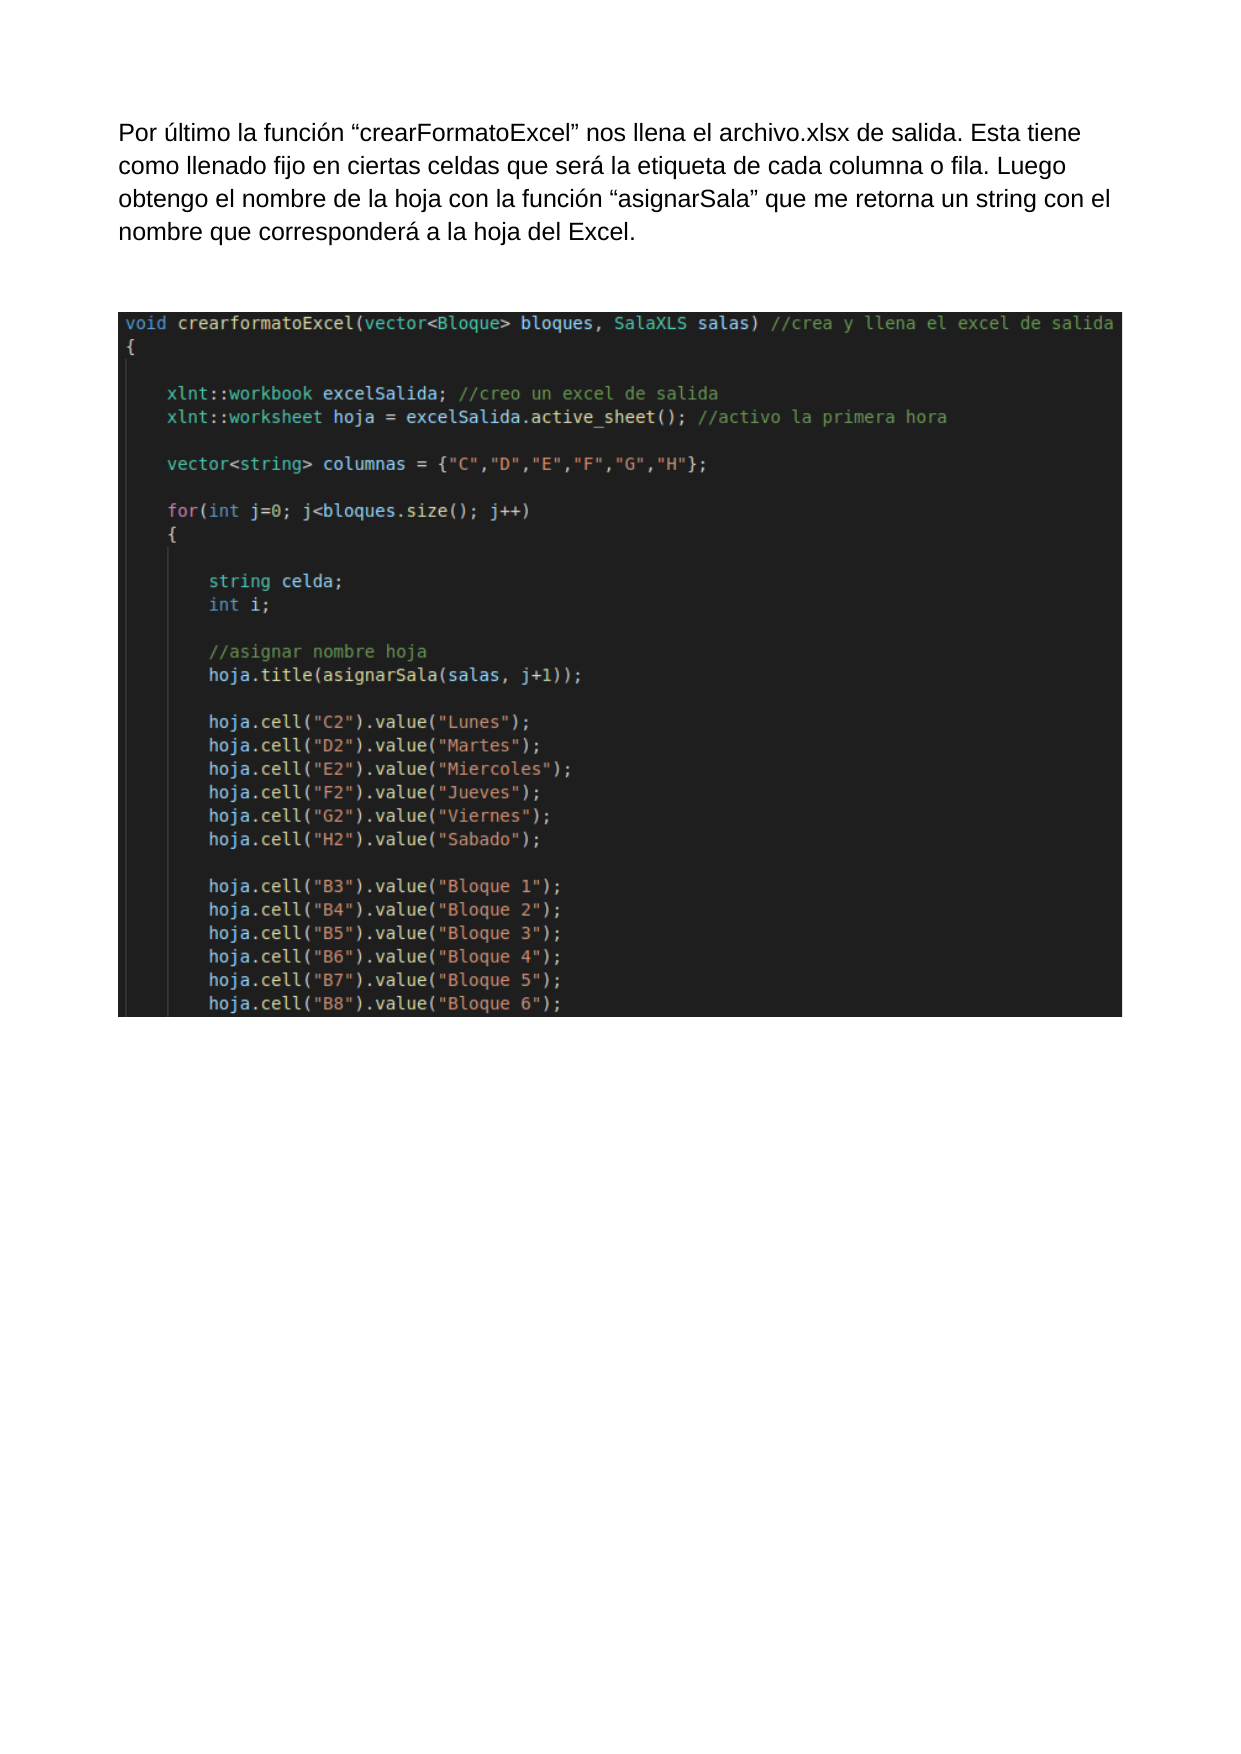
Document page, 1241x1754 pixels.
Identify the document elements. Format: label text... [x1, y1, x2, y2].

picture [118, 312, 1123, 1017]
text Por último la función “crearFormatoExcel” nos llena el archivo.xlsx de salida. Esta tiene como llenado fijo en ciertas celdas que será la etiqueta de cada columna o fila. Luego obtengo el nombre de la hoja con la función “asignarSala” que me retorna un string con el nombre que corresponderá a la hoja del Excel. [118, 118, 1122, 246]
